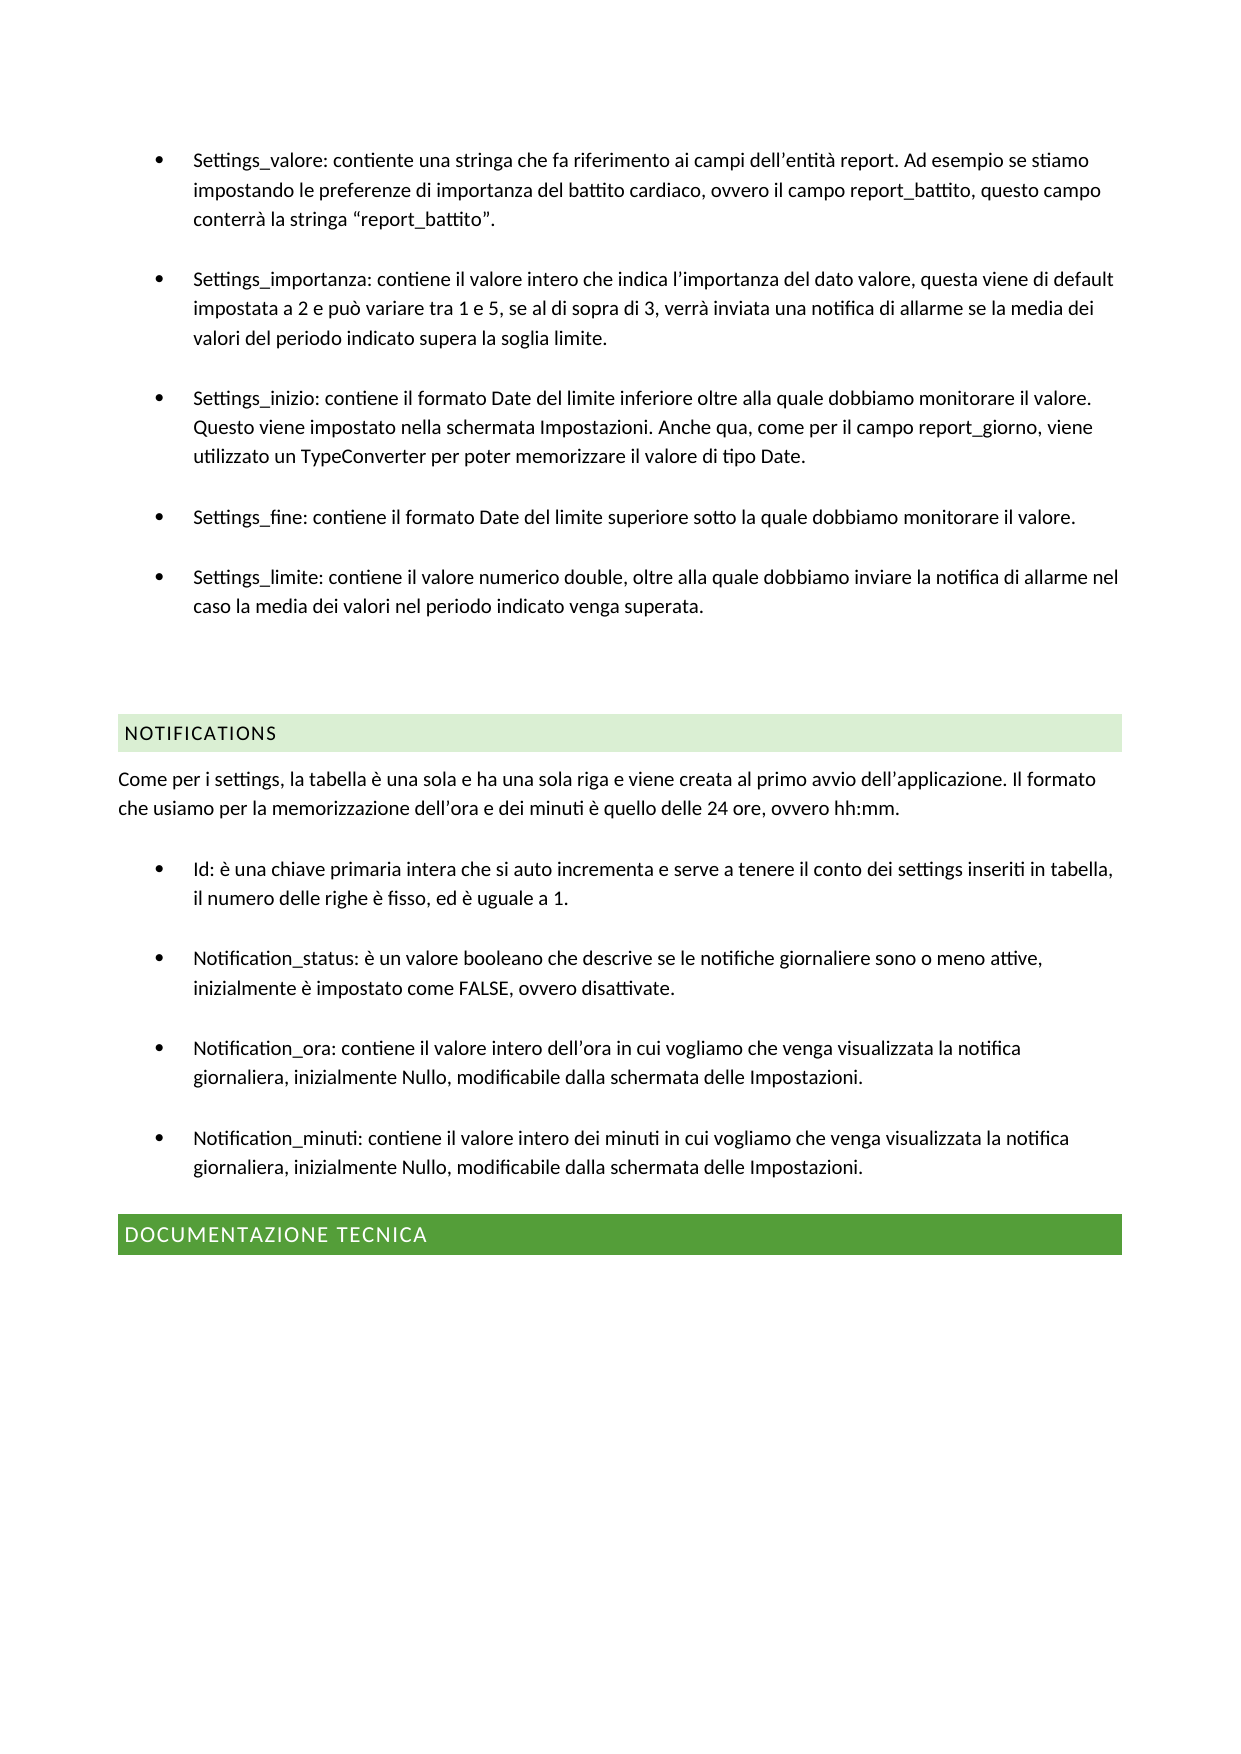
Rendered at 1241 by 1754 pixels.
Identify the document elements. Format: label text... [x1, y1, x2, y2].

list Settings_importanza: contiene il valore intero che indica l’importanza del dato valore, questa viene di default impostata a 2 e può variare tra 1 e 5, se al di sopra di 3, verrà inviata una notifica di allarme se la media dei valori del periodo indicato supera la soglia limite. [156, 266, 1122, 350]
subtitle Notifications [124, 721, 1116, 746]
text Come per i settings, la tabella è una sola e ha una sola riga e viene creata al primo avvio dell’applicazione. Il formato che usiamo per la memorizzazione dell’ora e dei minuti è quello delle 24 ore, ovvero hh:mm. [118, 766, 1122, 821]
list Id: è una chiave primaria intera che si auto incrementa e serve a tenere il conto dei settings inseriti in tabella, il numero delle righe è fisso, ed è uguale a 1. [156, 856, 1122, 911]
list Settings_inizio: contiene il formato Date del limite inferiore oltre alla quale dobbiamo monitorare il valore. Questo viene impostato nella schermata Impostazioni. Anche qua, come per il campo report_giorno, viene utilizzato un TypeConverter per poter memorizzare il valore di tipo Date. [156, 385, 1122, 469]
list Notification_ora: contiene il valore intero dell’ora in cui vogliamo che venga visualizzata la notifica giornaliera, inizialmente Nullo, modificabile dalla schermata delle Impostazioni. [156, 1035, 1122, 1090]
subtitle Documentazione tecnica [124, 1221, 1116, 1248]
list Settings_fine: contiene il formato Date del limite superiore sotto la quale dobbiamo monitorare il valore. [156, 504, 1122, 529]
list Notification_status: è un valore booleano che descrive se le notifiche giornaliere sono o meno attive, inizialmente è impostato come FALSE, ovvero disattivate. [156, 946, 1122, 1000]
list Settings_valore: contiente una stringa che fa riferimento ai campi dell’entità report. Ad esempio se stiamo impostando le preferenze di importanza del battito cardiaco, ovvero il campo report_battito, questo campo conterrà la stringa “report_battito”. [156, 148, 1122, 231]
list Notification_minuti: contiene il valore intero dei minuti in cui vogliamo che venga visualizzata la notifica giornaliera, inizialmente Nullo, modificabile dalla schermata delle Impostazioni. [156, 1125, 1122, 1179]
list Settings_limite: contiene il valore numerico double, oltre alla quale dobbiamo inviare la notifica di allarme nel caso la media dei valori nel periodo indicato venga superata. [156, 564, 1122, 619]
